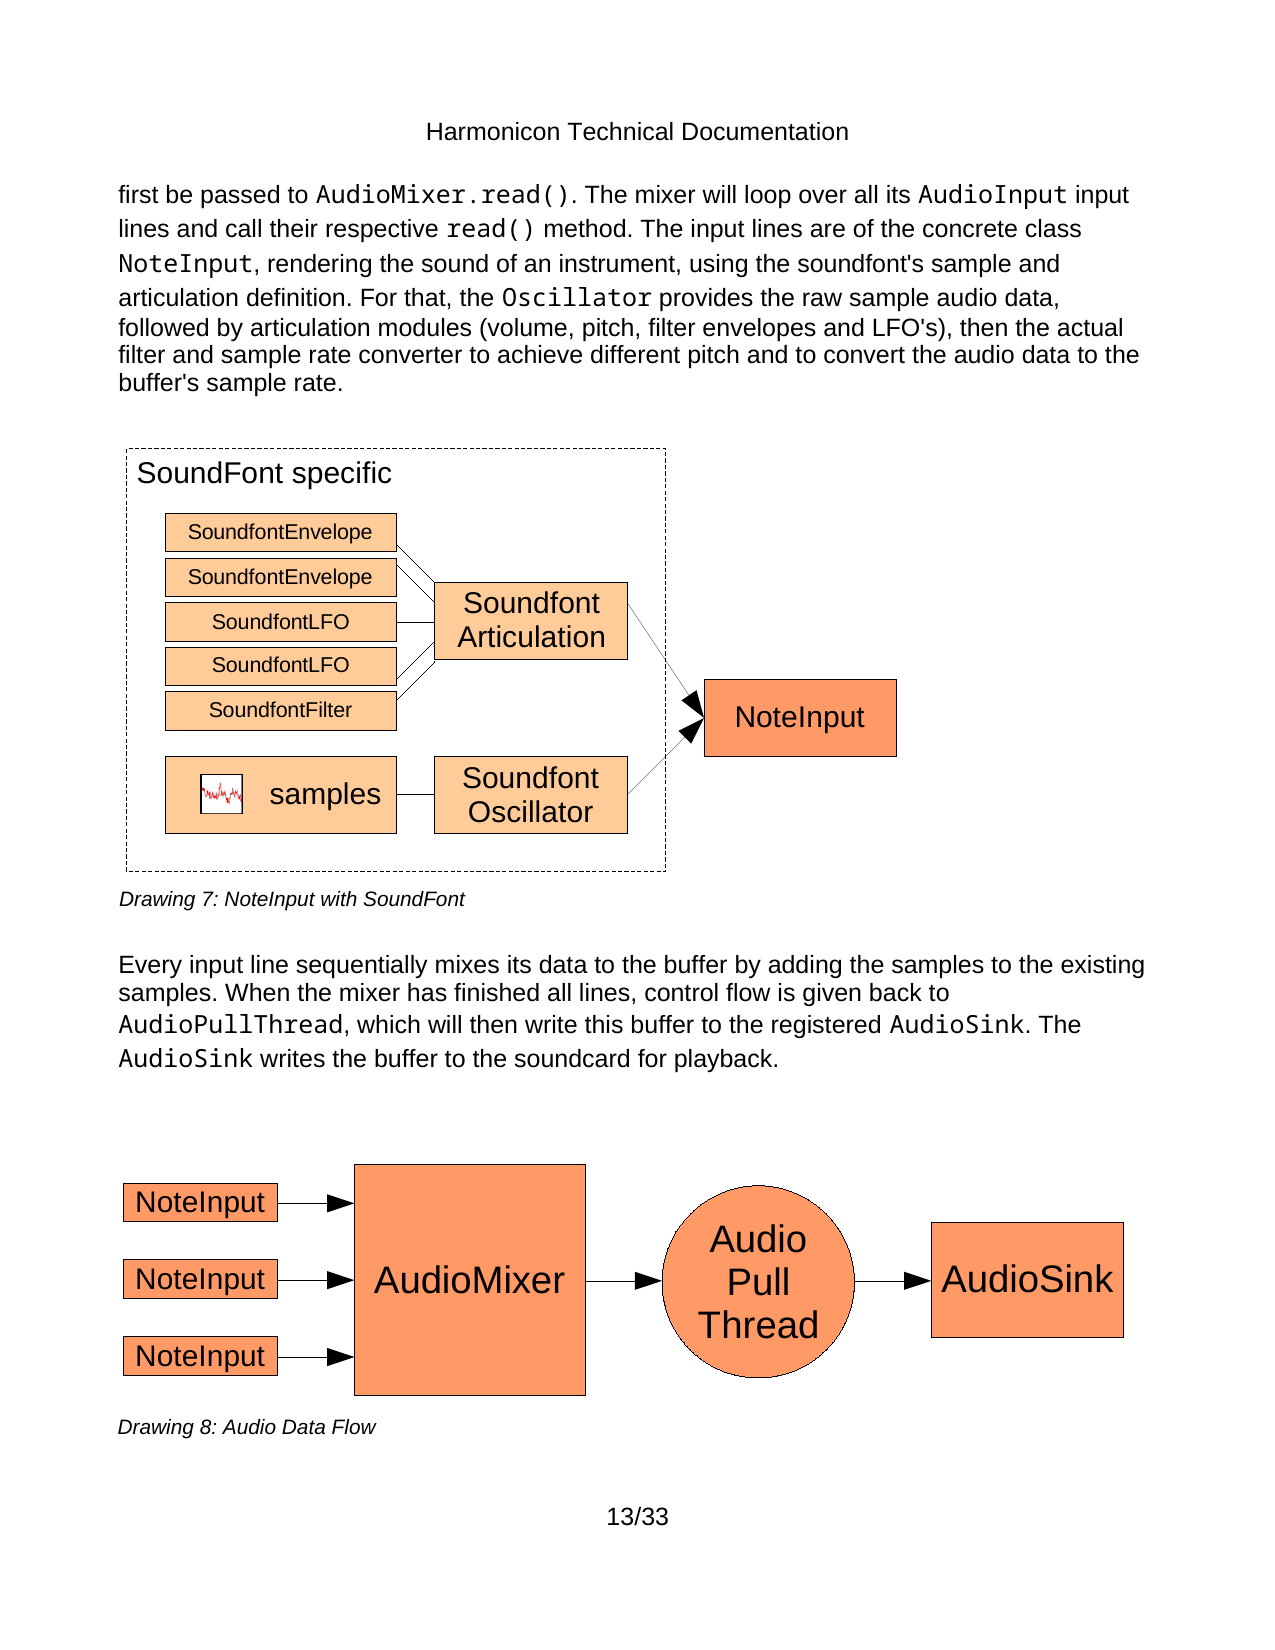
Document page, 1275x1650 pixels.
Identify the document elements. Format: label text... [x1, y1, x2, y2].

text first be passed to AudioMixer.read(). The mixer will loop over all its AudioInput input lines and call their respective read() method. The input lines are of the concrete class NoteInput, rendering the sound of an instrument, using the soundfont's sample and articulation definition. For that, the Oscillator provides the raw sample audio data, followed by articulation modules (volume, pitch, filter envelopes and LFO's), then the actual filter and sample rate converter to achieve different pitch and to convert the audio data to the buffer's sample rate. [118, 177, 1157, 397]
text Every input line sequentially mixes its data to the buffer by adding the samples to the existing samples. When the mixer has finished all lines, control flow is given back to AudioPullThread, which will then write this buffer to the registered AudioSink. The AudioSink writes the buffer to the soundcard for playback. [118, 951, 1157, 1075]
text Drawing 7: NoteInput with SoundFont [119, 434, 1158, 911]
text Drawing 8: Audio Data Flow [117, 1113, 1156, 1439]
